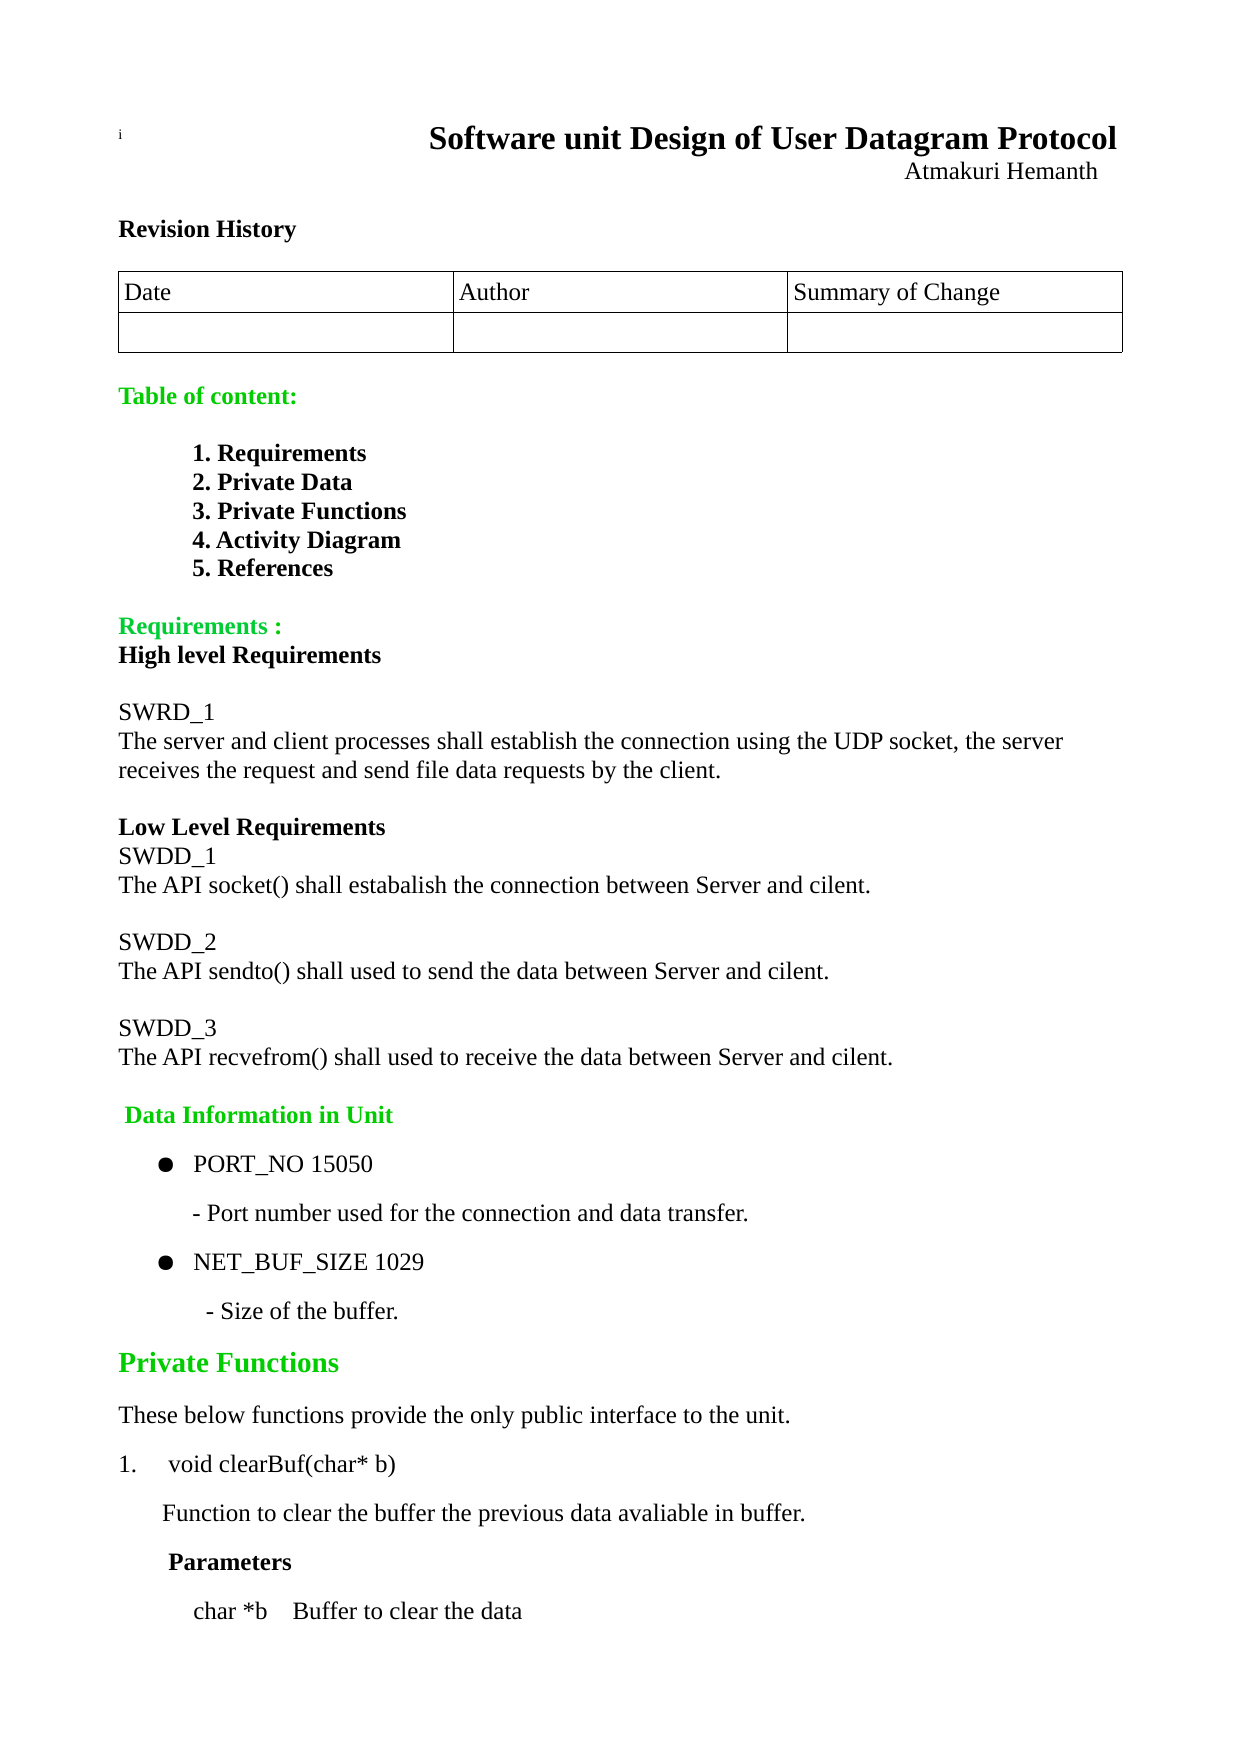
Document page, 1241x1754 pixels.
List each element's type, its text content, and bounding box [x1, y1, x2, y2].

text - Port number used for the connection and data transfer. [118, 1198, 1122, 1227]
list - Size of the buffer. [156, 1296, 1122, 1325]
text These below functions provide the only public interface to the unit. [118, 1400, 1122, 1428]
text Software unit Design of User Datagram Protocol [118, 118, 1122, 156]
text 5. References [118, 553, 1122, 582]
list PORT_NO 15050 [156, 1149, 1122, 1177]
table_header Date [119, 272, 453, 312]
list NET_BUF_SIZE 1029 [156, 1247, 1122, 1276]
text SWRD_1 [118, 697, 1122, 726]
text Private Functions [118, 1345, 1122, 1378]
text SWDD_2 [118, 927, 1122, 956]
text The API socket() shall estabalish the connection between Server and cilent. [118, 870, 1122, 898]
text 2. Private Data [118, 467, 1122, 496]
text Requirements : [118, 611, 1122, 640]
list char *b Buffer to clear the data [156, 1596, 1122, 1625]
table_cell [454, 313, 787, 352]
text SWDD_3 [118, 1013, 1122, 1042]
text High level Requirements [118, 640, 1122, 668]
text 1. Requirements [118, 438, 1122, 467]
table_cell [788, 313, 1122, 352]
text The API recvefrom() shall used to receive the data between Server and cilent. [118, 1042, 1122, 1071]
text Data Information in Unit [118, 1100, 1122, 1128]
text Function to clear the buffer the previous data avaliable in buffer. [118, 1498, 1122, 1527]
text Parameters [118, 1547, 1122, 1576]
text Revision History [118, 214, 1122, 243]
text Atmakuri Hemanth [118, 156, 1122, 185]
text Low Level Requirements [118, 812, 1122, 841]
table_cell [119, 313, 453, 352]
table_header Author [454, 272, 787, 312]
text 1. void clearBuf(char* b) [118, 1449, 1122, 1478]
text Table of content: [118, 381, 1122, 410]
text SWDD_1 [118, 841, 1122, 870]
text 3. Private Functions [118, 496, 1122, 525]
table_header Summary of Change [788, 272, 1122, 312]
text The server and client processes shall establish the connection using the UDP socket, the server receives the request and send file data requests by the client. [118, 726, 1122, 783]
text The API sendto() shall used to send the data between Server and cilent. [118, 956, 1122, 985]
text 4. Activity Diagram [118, 525, 1122, 553]
